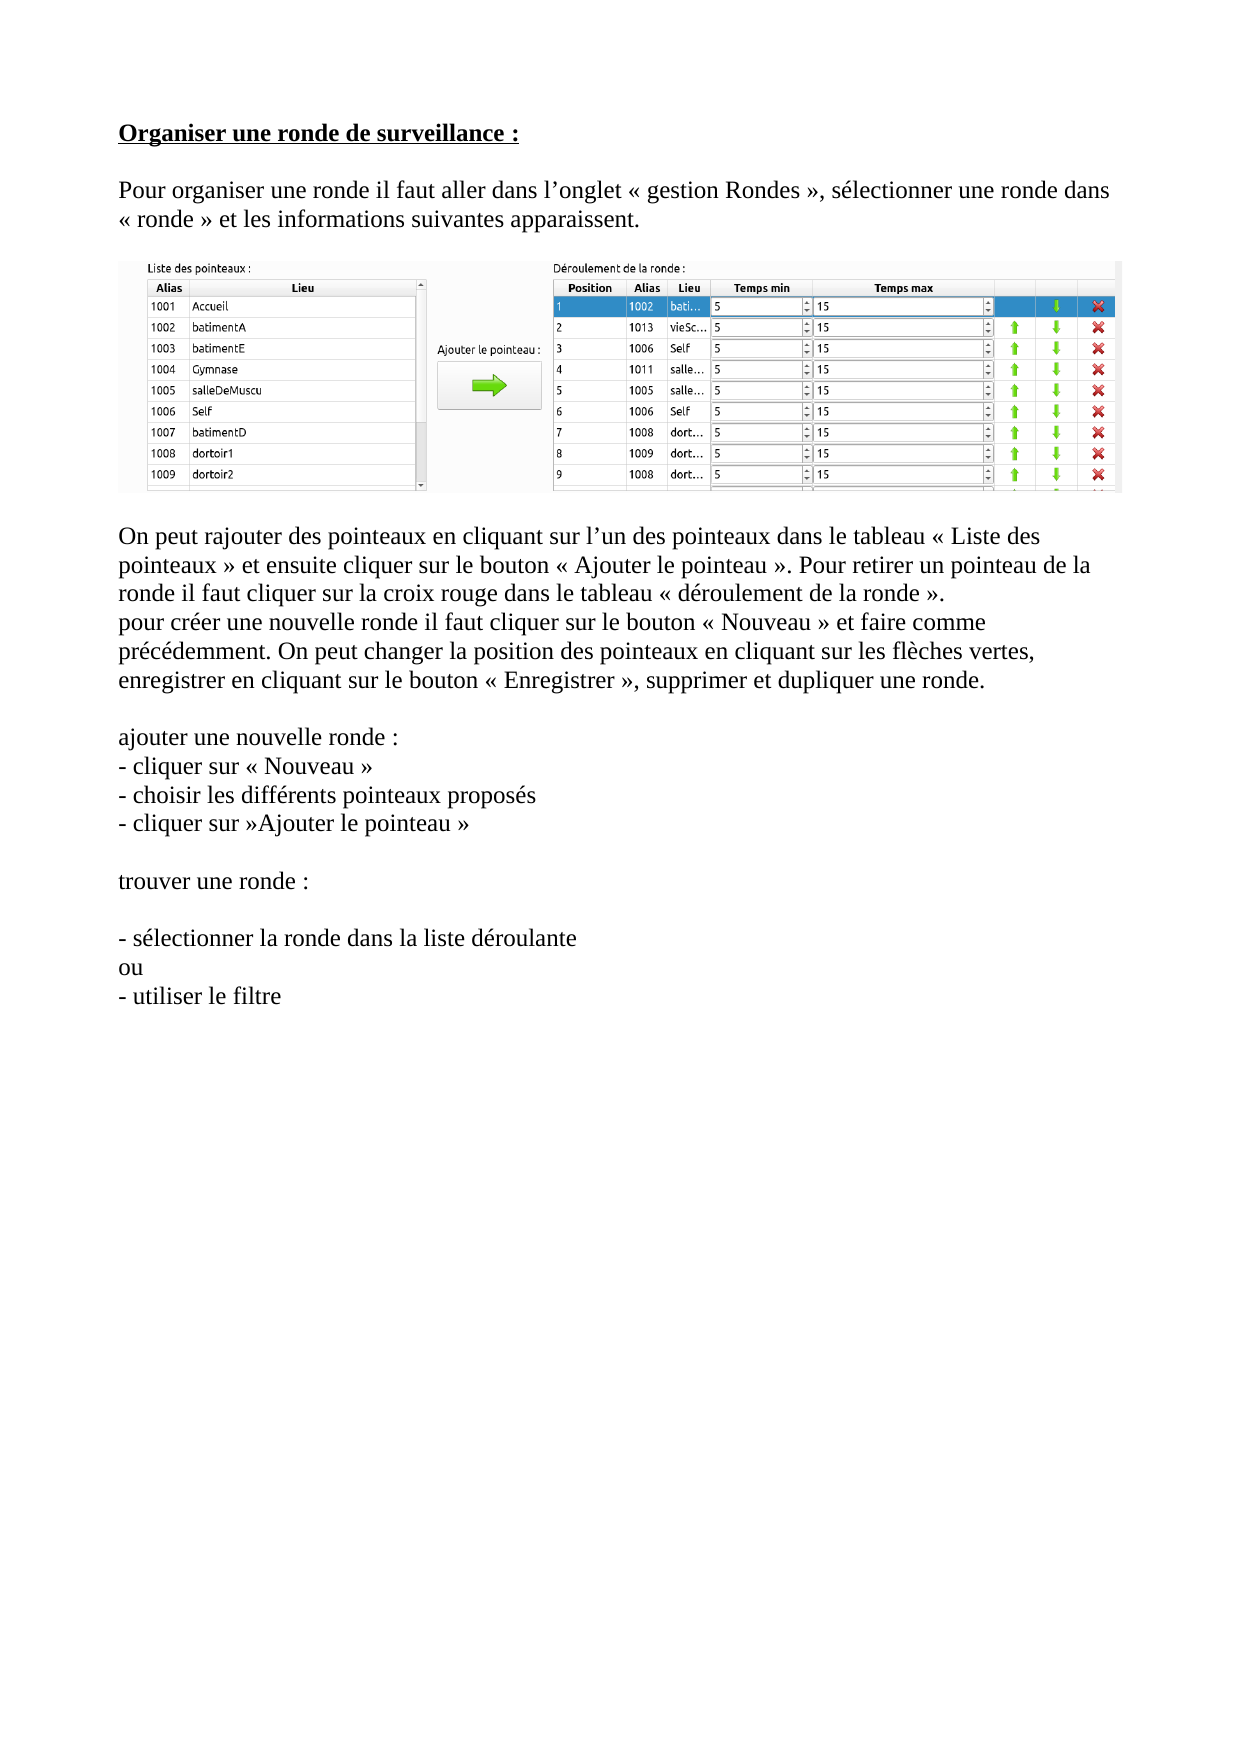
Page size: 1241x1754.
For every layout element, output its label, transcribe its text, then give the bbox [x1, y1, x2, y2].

text - cliquer sur »Ajouter le pointeau » [118, 808, 1122, 837]
picture [118, 261, 1123, 493]
text Pour organiser une ronde il faut aller dans l’onglet « gestion Rondes », sélectionner une ronde dans « ronde » et les informations suivantes apparaissent. [118, 176, 1122, 233]
text ajouter une nouvelle ronde : [118, 722, 1122, 751]
text - choisir les différents pointeaux proposés [118, 780, 1122, 808]
text On peut rajouter des pointeaux en cliquant sur l’un des pointeaux dans le tableau « Liste des pointeaux » et ensuite cliquer sur le bouton « Ajouter le pointeau ». Pour retirer un pointeau de la ronde il faut cliquer sur la croix rouge dans le tableau « déroulement de la ronde ». [118, 521, 1122, 607]
text Organiser une ronde de surveillance : [118, 118, 1122, 147]
text - cliquer sur « Nouveau » [118, 751, 1122, 780]
text pour créer une nouvelle ronde il faut cliquer sur le bouton « Nouveau » et faire comme précédemment. On peut changer la position des pointeaux en cliquant sur les flèches vertes, enregistrer en cliquant sur le bouton « Enregistrer », supprimer et dupliquer une ronde. [118, 607, 1122, 693]
text trouver une ronde : [118, 866, 1122, 895]
text - sélectionner la ronde dans la liste déroulante [118, 923, 1122, 952]
text - utiliser le filtre [118, 981, 1122, 1010]
text ou [118, 952, 1122, 981]
